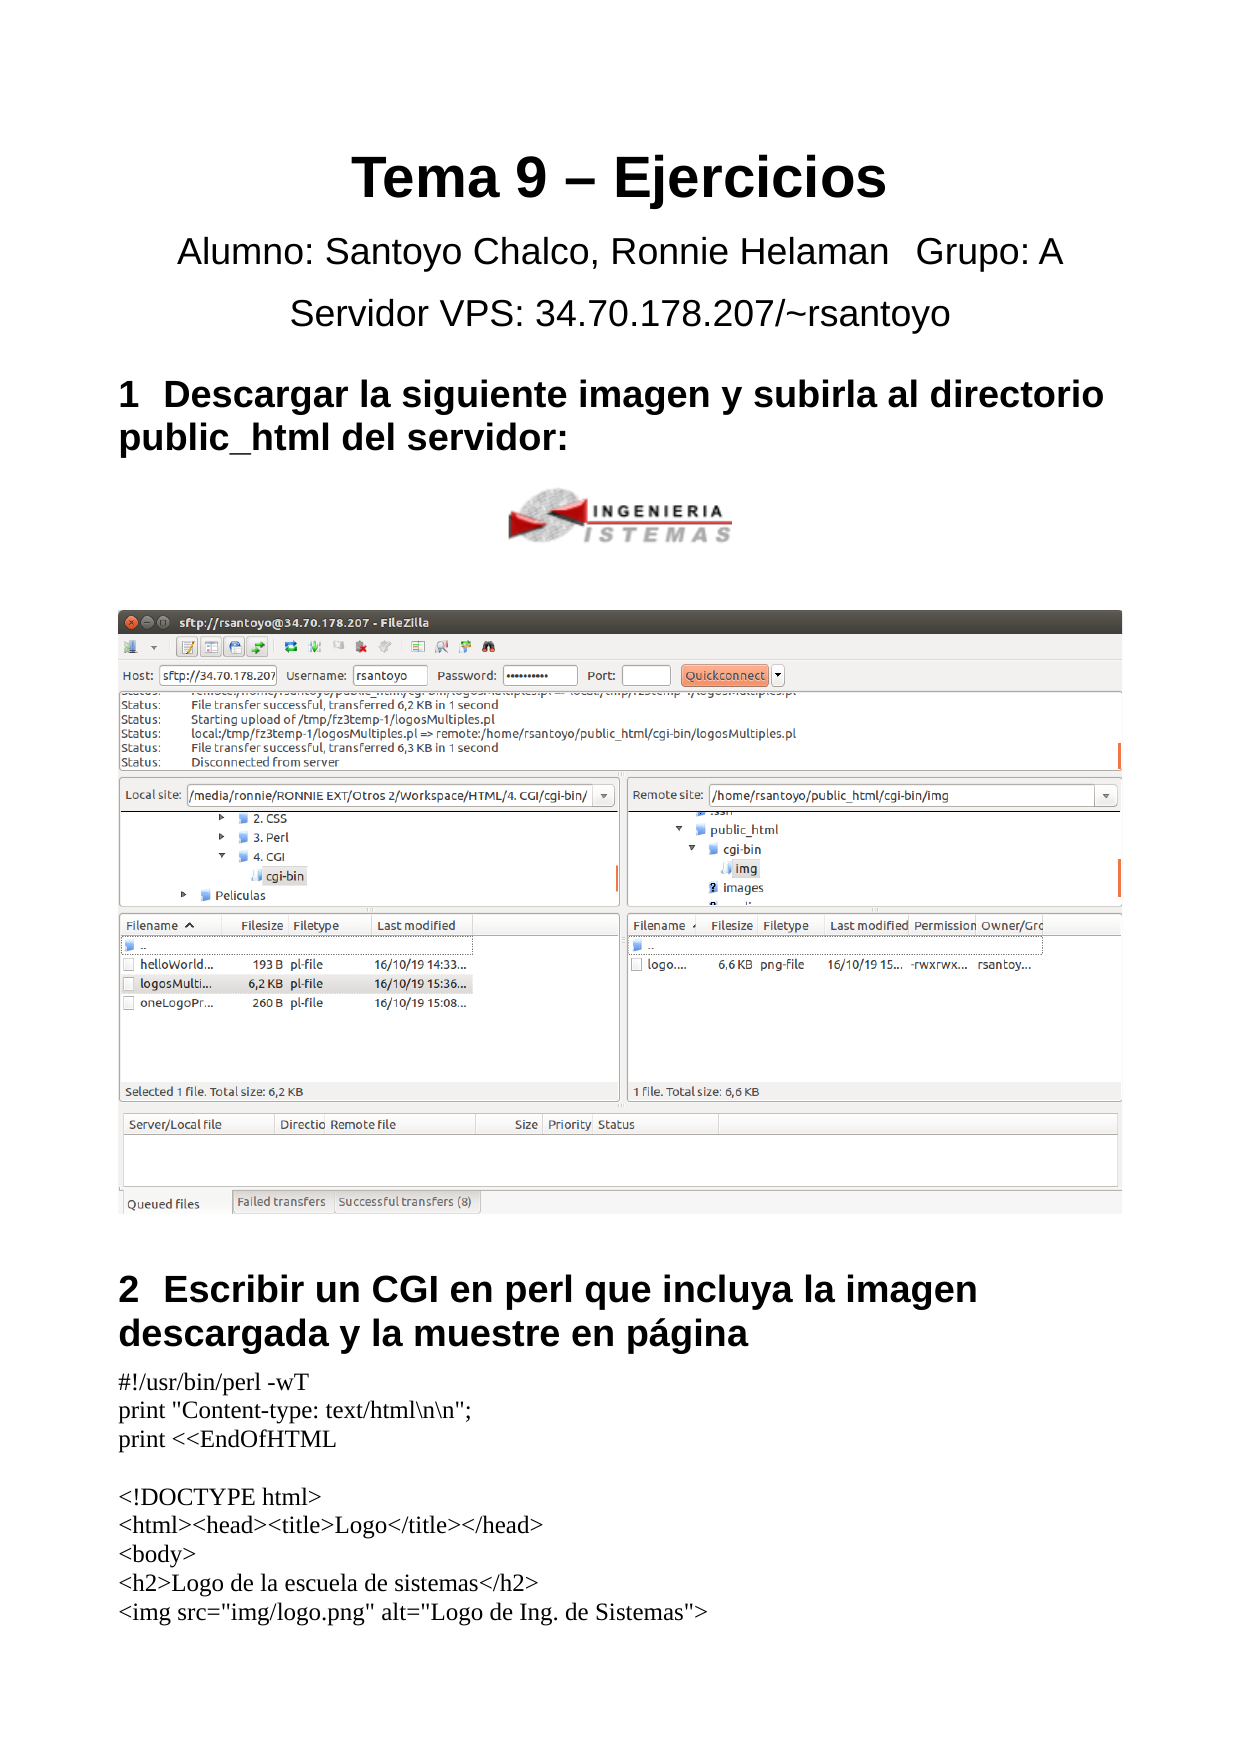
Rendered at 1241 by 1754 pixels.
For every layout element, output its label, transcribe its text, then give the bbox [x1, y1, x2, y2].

title Tema 9 – Ejercicios [118, 143, 1122, 210]
text <body> [118, 1539, 1122, 1568]
subtitle Alumno: Santoyo Chalco, Ronnie Helaman Grupo: A [118, 229, 1122, 272]
text <img src="img/logo.png" alt="Logo de Ing. de Sistemas"> [118, 1597, 1122, 1625]
subtitle Servidor VPS: 34.70.178.207/~rsantoyo [118, 291, 1122, 334]
subtitle Descargar la siguiente imagen y subirla al directorio public_html del servidor: [118, 371, 1122, 459]
text <!DOCTYPE html> [118, 1482, 1122, 1510]
text <h2>Logo de la escuela de sistemas</h2> [118, 1568, 1122, 1597]
text print "Content-type: text/html\n\n"; [118, 1395, 1122, 1424]
picture [508, 471, 732, 564]
text <html><head><title>Logo</title></head> [118, 1510, 1122, 1539]
subtitle Escribir un CGI en perl que incluya la imagen descargada y la muestre en página [118, 1267, 1122, 1354]
text #!/usr/bin/perl -wT [118, 1367, 1122, 1395]
picture [118, 610, 1123, 1214]
text print <<EndOfHTML [118, 1424, 1122, 1453]
